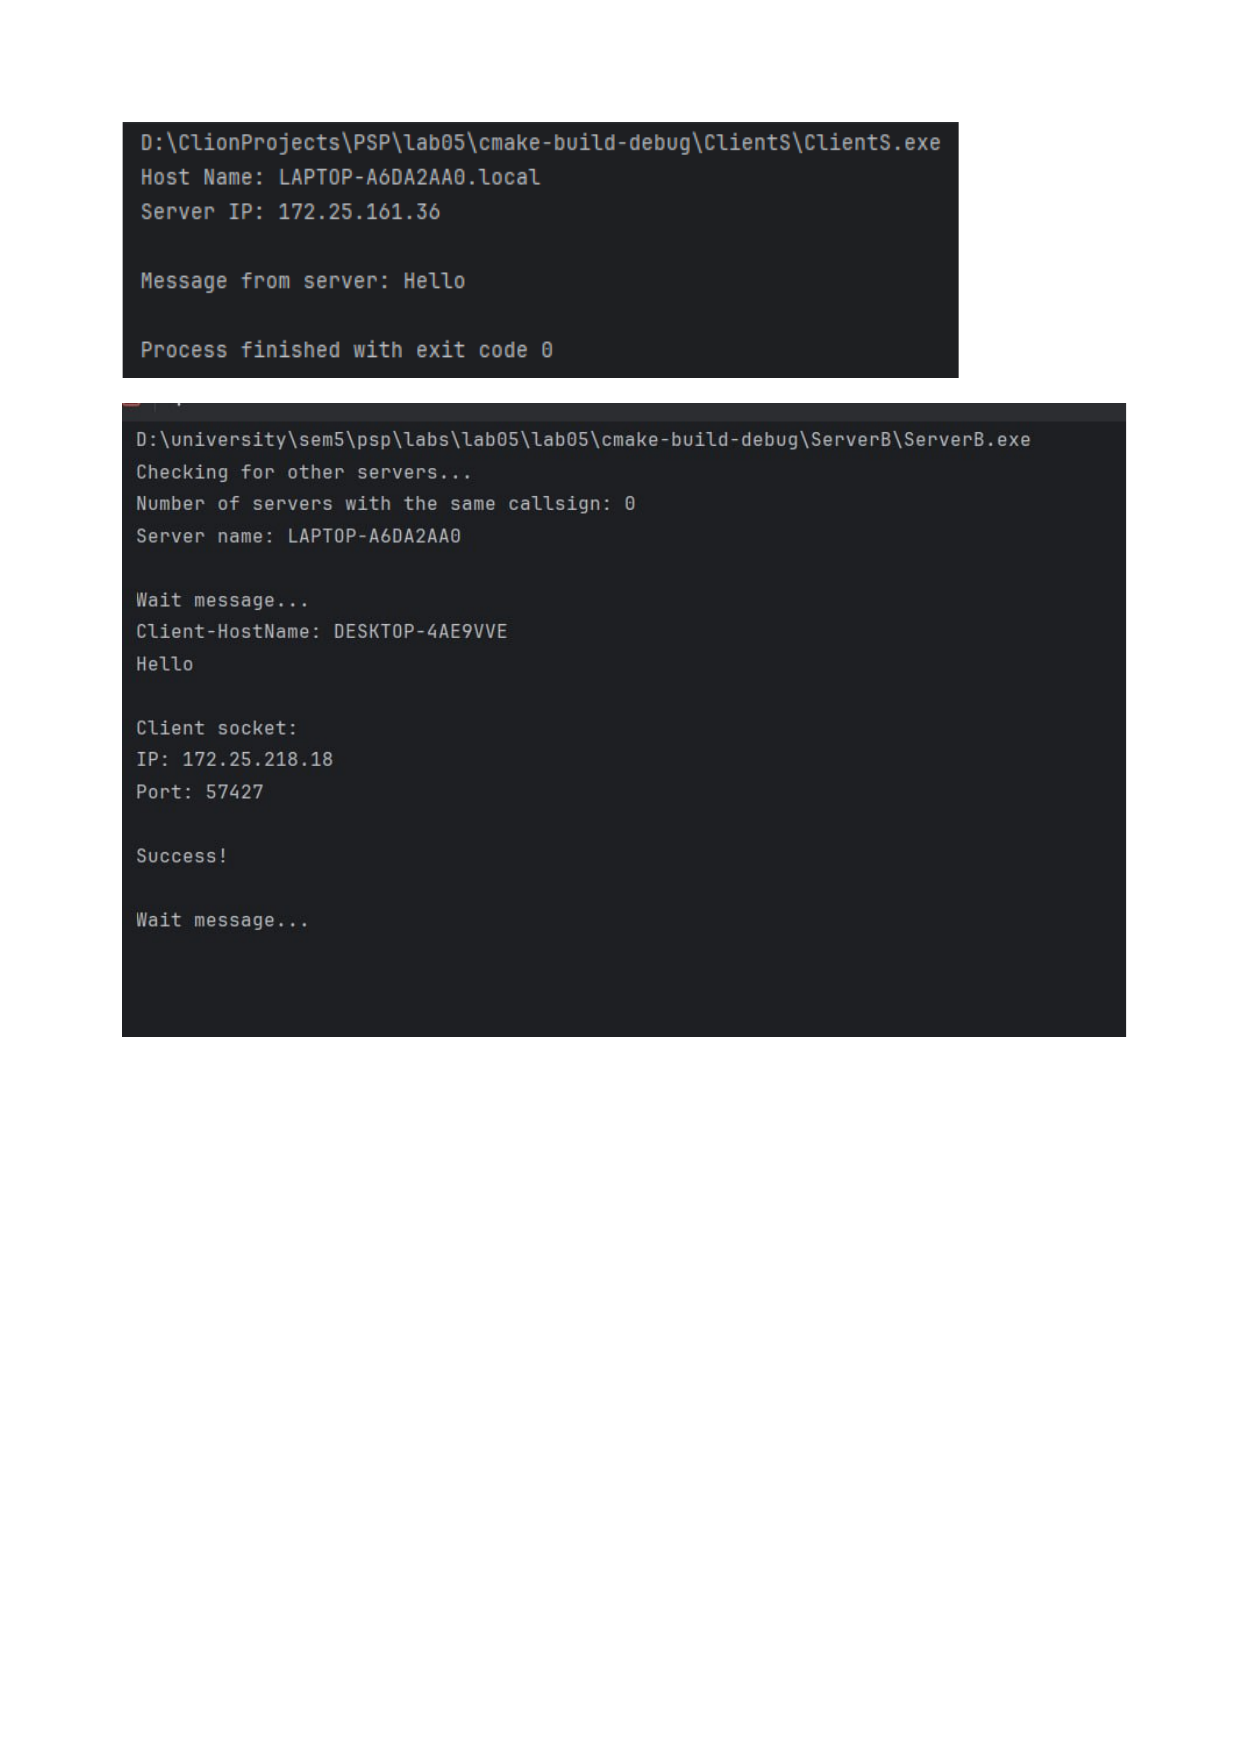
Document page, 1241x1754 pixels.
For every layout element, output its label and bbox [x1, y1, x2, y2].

picture [122, 122, 959, 378]
picture [122, 403, 1127, 1037]
